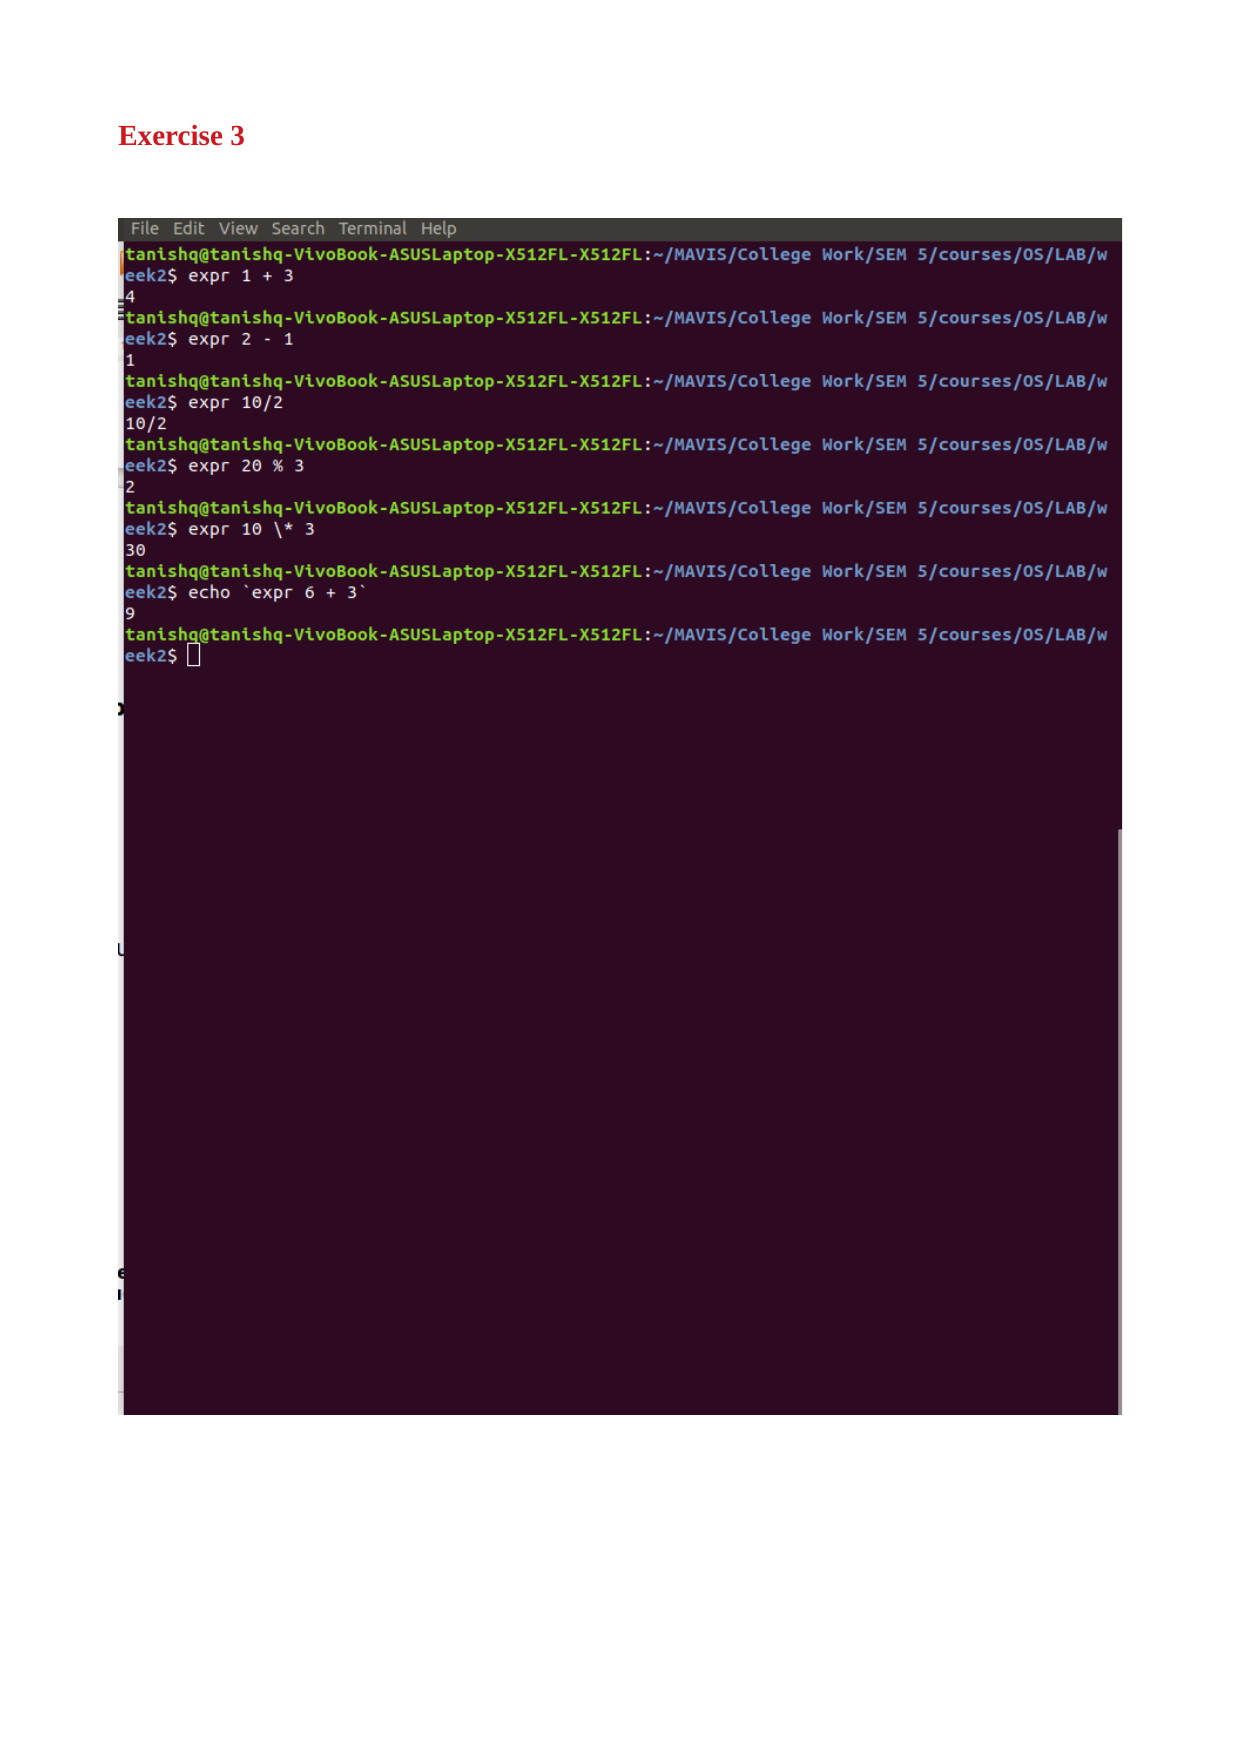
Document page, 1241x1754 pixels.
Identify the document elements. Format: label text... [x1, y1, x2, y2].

picture [118, 218, 1123, 1415]
text Exercise 3 [118, 118, 1122, 152]
